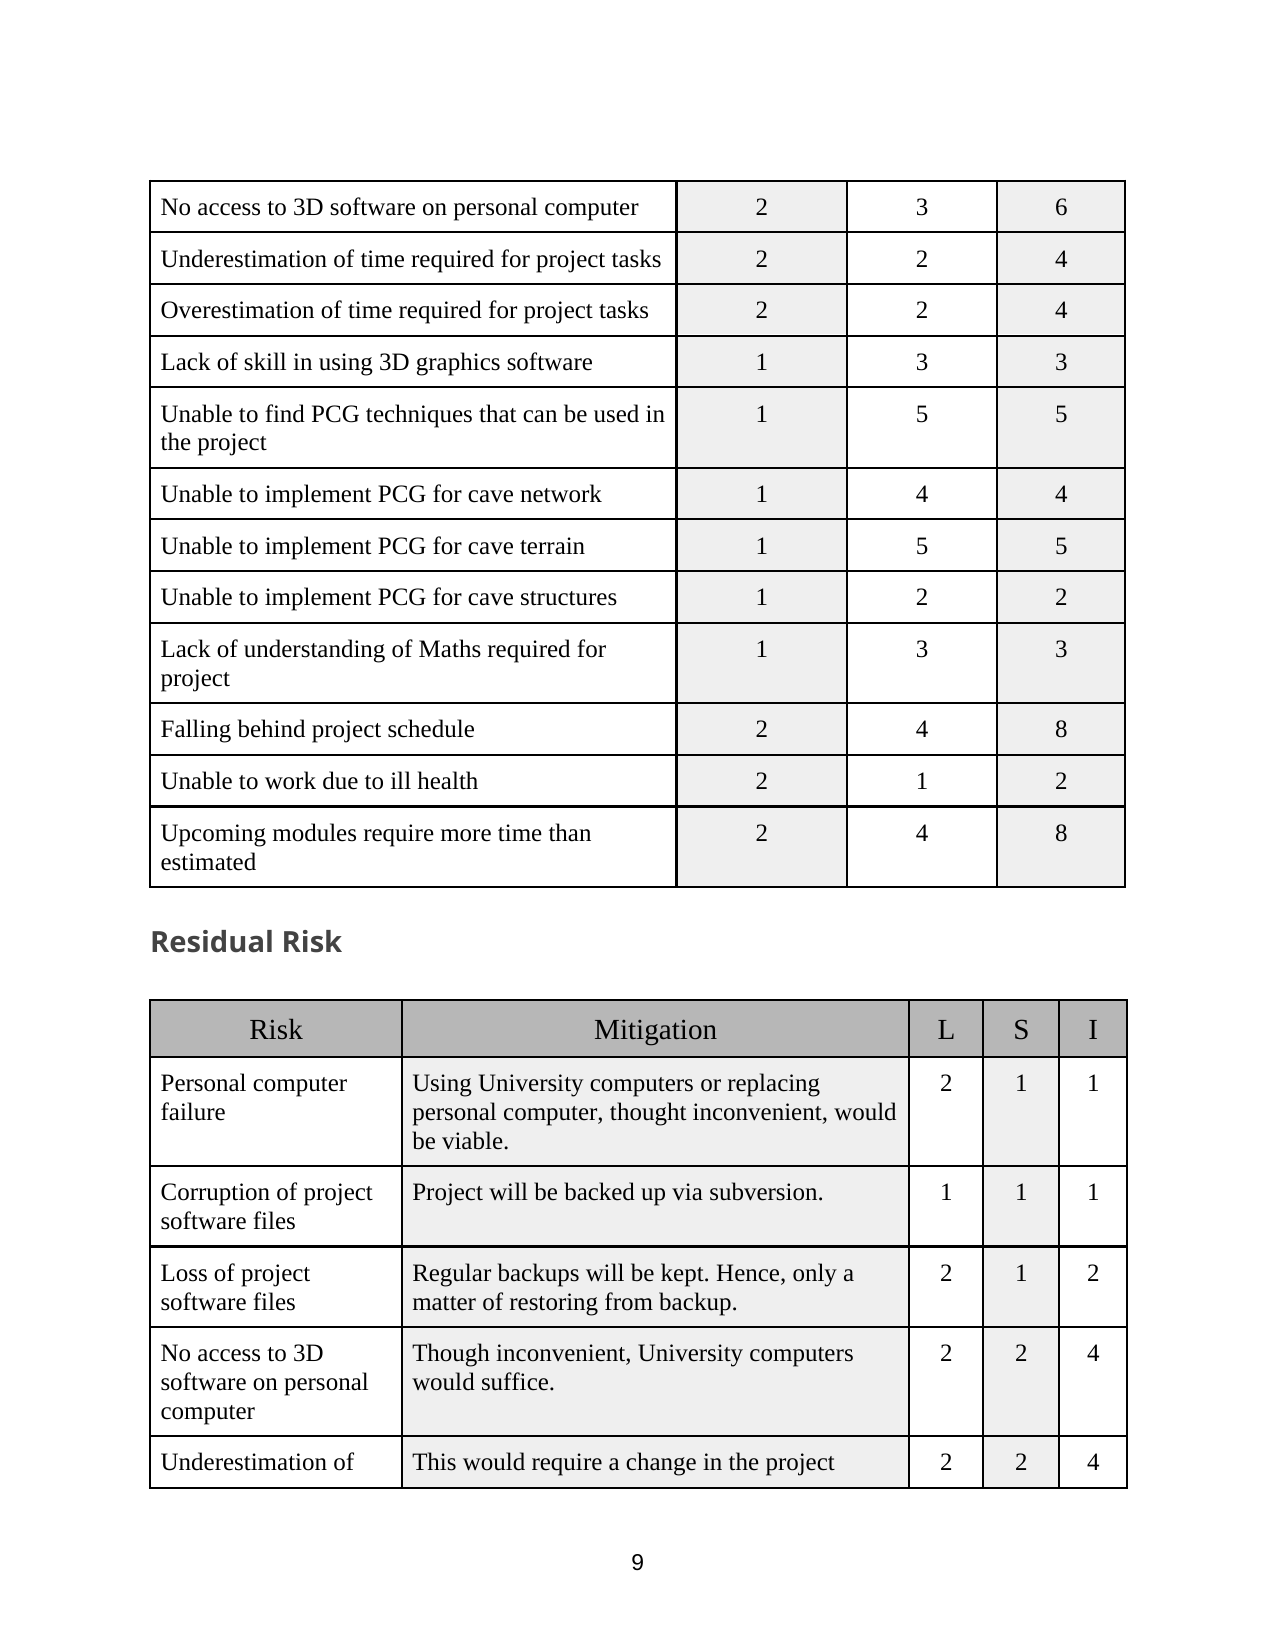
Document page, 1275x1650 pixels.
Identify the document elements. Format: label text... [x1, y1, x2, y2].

table_cell Unable to find PCG techniques that can be used in the project [151, 388, 675, 467]
table_cell Using University computers or replacing personal computer, thought inconvenient, would be viable. [403, 1058, 908, 1165]
table_cell 2 [678, 808, 846, 886]
table_header S [984, 1001, 1058, 1056]
table_cell 5 [998, 520, 1124, 570]
table_cell 2 [678, 233, 846, 283]
table_cell 2 [678, 285, 846, 334]
table_cell 1 [1060, 1167, 1126, 1245]
table_cell Regular backups will be kept. Hence, only a matter of restoring from backup. [403, 1248, 908, 1326]
subtitle Residual Risk [150, 921, 1125, 961]
table_cell 5 [848, 388, 996, 467]
table_cell 2 [848, 285, 996, 334]
table_cell 2 [848, 572, 996, 622]
table_header I [1060, 1001, 1126, 1056]
table_cell 2 [910, 1437, 982, 1487]
table_cell 4 [998, 233, 1124, 283]
table_cell Overestimation of time required for project tasks [151, 285, 675, 334]
table_cell 6 [998, 182, 1124, 231]
table_cell 1 [848, 756, 996, 805]
table_cell 1 [984, 1248, 1058, 1326]
table_cell 4 [998, 285, 1124, 334]
table_cell 4 [848, 808, 996, 886]
table_cell 2 [910, 1248, 982, 1326]
table_cell 2 [678, 756, 846, 805]
table_header L [910, 1001, 982, 1056]
table_cell No access to 3D software on personal computer [151, 182, 675, 231]
table_cell 1 [678, 388, 846, 467]
table_cell 4 [1060, 1328, 1126, 1435]
table_cell 8 [998, 704, 1124, 754]
table_cell Unable to implement PCG for cave network [151, 469, 675, 518]
table_cell 2 [910, 1328, 982, 1435]
table_cell 3 [998, 624, 1124, 702]
table_cell 1 [984, 1058, 1058, 1165]
table_cell 5 [998, 388, 1124, 467]
table_cell Unable to work due to ill health [151, 756, 675, 805]
table_cell 8 [998, 808, 1124, 886]
table_cell 1 [678, 469, 846, 518]
table_cell 2 [998, 756, 1124, 805]
table_cell This would require a change in the project [403, 1437, 908, 1487]
table_cell 3 [848, 182, 996, 231]
table_cell Lack of skill in using 3D graphics software [151, 337, 675, 386]
table_cell Though inconvenient, University computers would suffice. [403, 1328, 908, 1435]
table_cell Corruption of project software files [151, 1167, 401, 1245]
table_cell Unable to implement PCG for cave structures [151, 572, 675, 622]
table_cell 1 [910, 1167, 982, 1245]
table_cell 2 [998, 572, 1124, 622]
table_cell 1 [678, 520, 846, 570]
table_cell 1 [984, 1167, 1058, 1245]
table_cell 4 [1060, 1437, 1126, 1487]
table_cell Upcoming modules require more time than estimated [151, 808, 675, 886]
table_cell 4 [848, 704, 996, 754]
table_cell 2 [678, 704, 846, 754]
table_cell 1 [678, 572, 846, 622]
table_cell 1 [678, 337, 846, 386]
table_cell 4 [998, 469, 1124, 518]
table_header Risk [151, 1001, 401, 1056]
table_cell Unable to implement PCG for cave terrain [151, 520, 675, 570]
table_cell Loss of project software files [151, 1248, 401, 1326]
table_cell 2 [984, 1437, 1058, 1487]
table_cell 2 [910, 1058, 982, 1165]
table_cell 1 [678, 624, 846, 702]
table_cell No access to 3D software on personal computer [151, 1328, 401, 1435]
table_cell 2 [1060, 1248, 1126, 1326]
table_cell Underestimation of [151, 1437, 401, 1487]
table_cell 2 [984, 1328, 1058, 1435]
table_cell Personal computer failure [151, 1058, 401, 1165]
table_cell 2 [848, 233, 996, 283]
table_cell 3 [998, 337, 1124, 386]
table_cell 3 [848, 624, 996, 702]
table_cell 4 [848, 469, 996, 518]
table_header Mitigation [403, 1001, 908, 1056]
table_cell Lack of understanding of Maths required for project [151, 624, 675, 702]
table_cell 5 [848, 520, 996, 570]
table_cell 2 [678, 182, 846, 231]
table_cell 3 [848, 337, 996, 386]
table_cell Falling behind project schedule [151, 704, 675, 754]
table_cell Underestimation of time required for project tasks [151, 233, 675, 283]
table_cell Project will be backed up via subversion. [403, 1167, 908, 1245]
table_cell 1 [1060, 1058, 1126, 1165]
